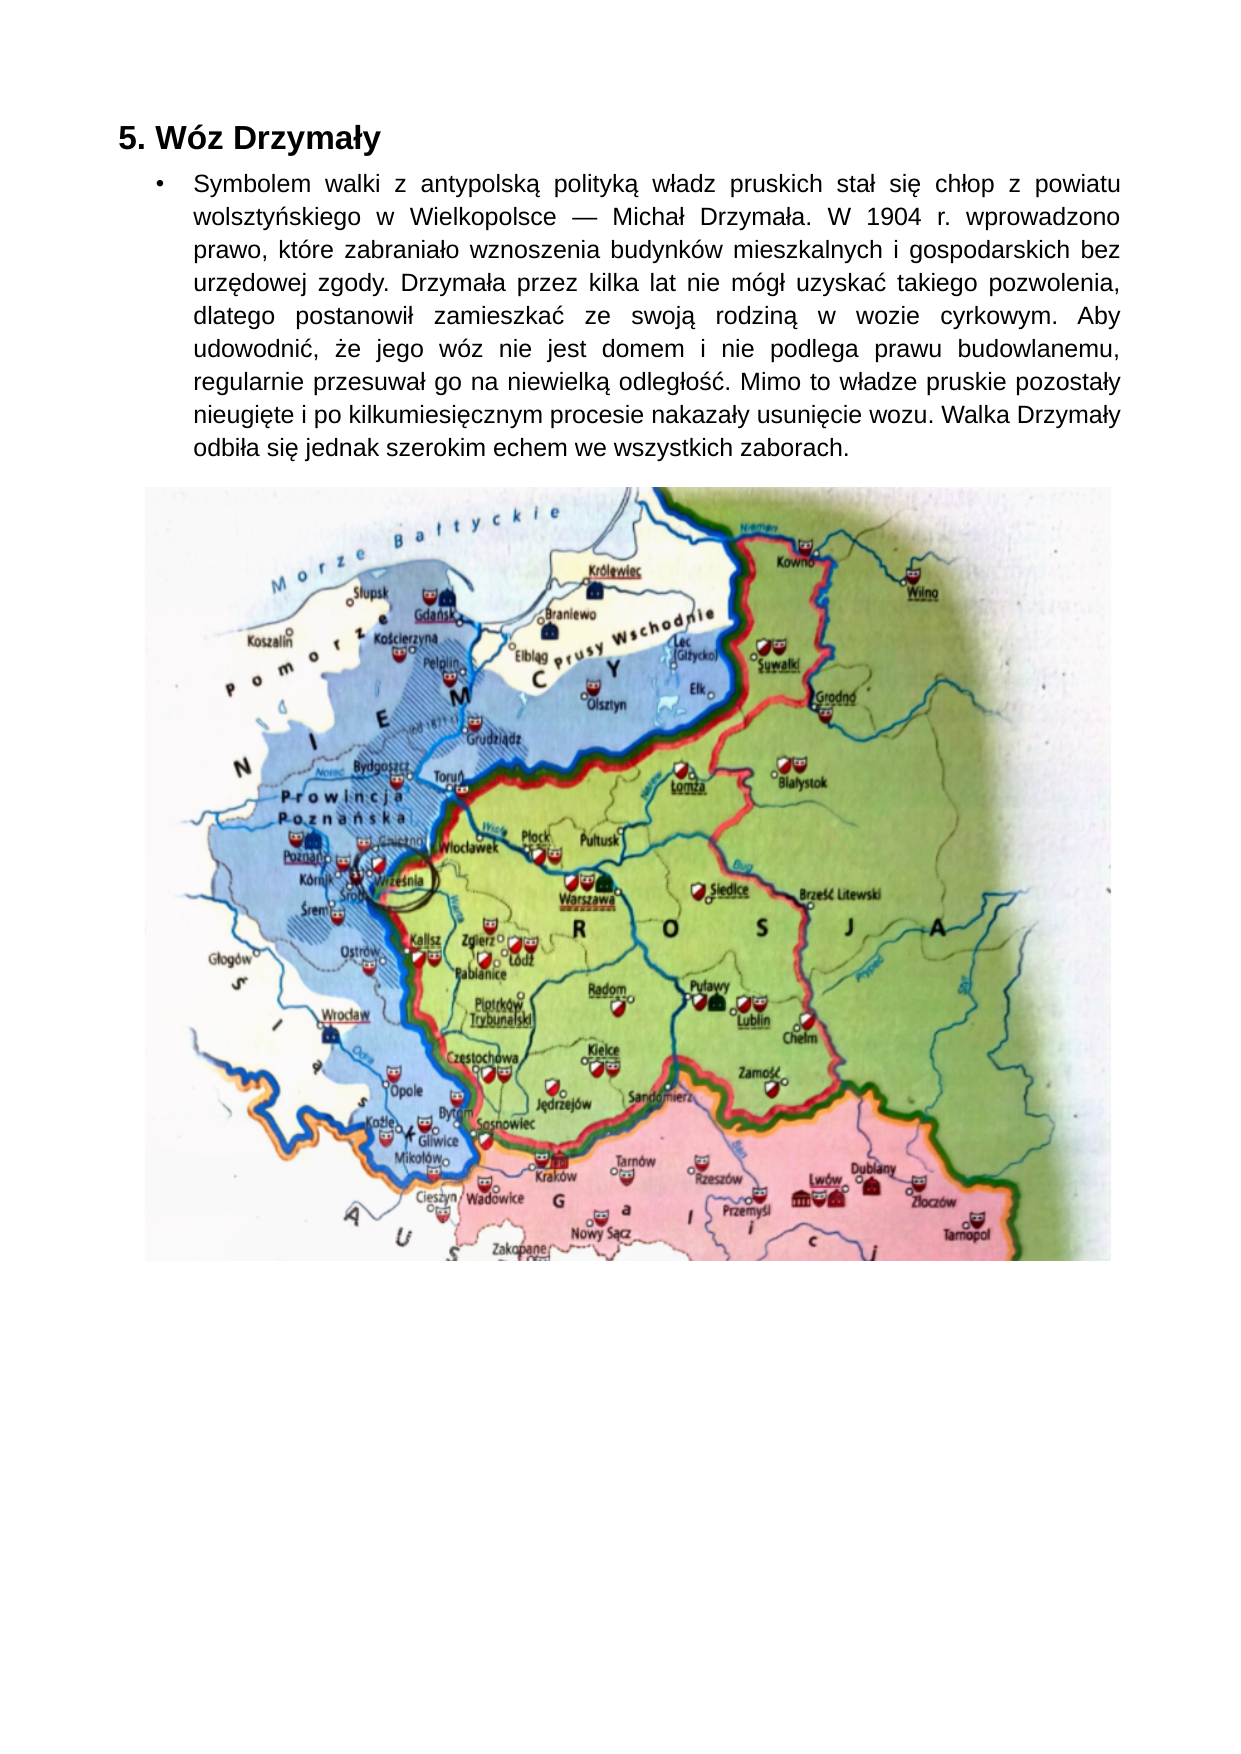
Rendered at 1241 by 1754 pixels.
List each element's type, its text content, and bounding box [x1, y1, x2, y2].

list Symbolem walki z antypolską polityką władz pruskich stał się chłop z powiatu wolsztyńskiego w Wielkopolsce — Michał Drzymała. W 1904 r. wprowadzono prawo, które zabraniało wznoszenia budynków mieszkalnych i gospodarskich bez urzędowej zgody. Drzymała przez kilka lat nie mógł uzyskać takiego pozwolenia, dlatego postanowił zamieszkać ze swoją rodziną w wozie cyrkowym. Aby udowodnić, że jego wóz nie jest domem i nie podlega prawu budowlanemu, regularnie przesuwał go na niewielką odległość. Mimo to władze pruskie pozostały nieugięte i po kilkumiesięcznym procesie nakazały usunięcie wozu. Walka Drzymały odbiła się jednak szerokim echem we wszystkich zaborach.​ [156, 169, 1122, 462]
subtitle 5. Wóz Drzymały [118, 118, 1122, 157]
picture [144, 487, 1112, 1261]
